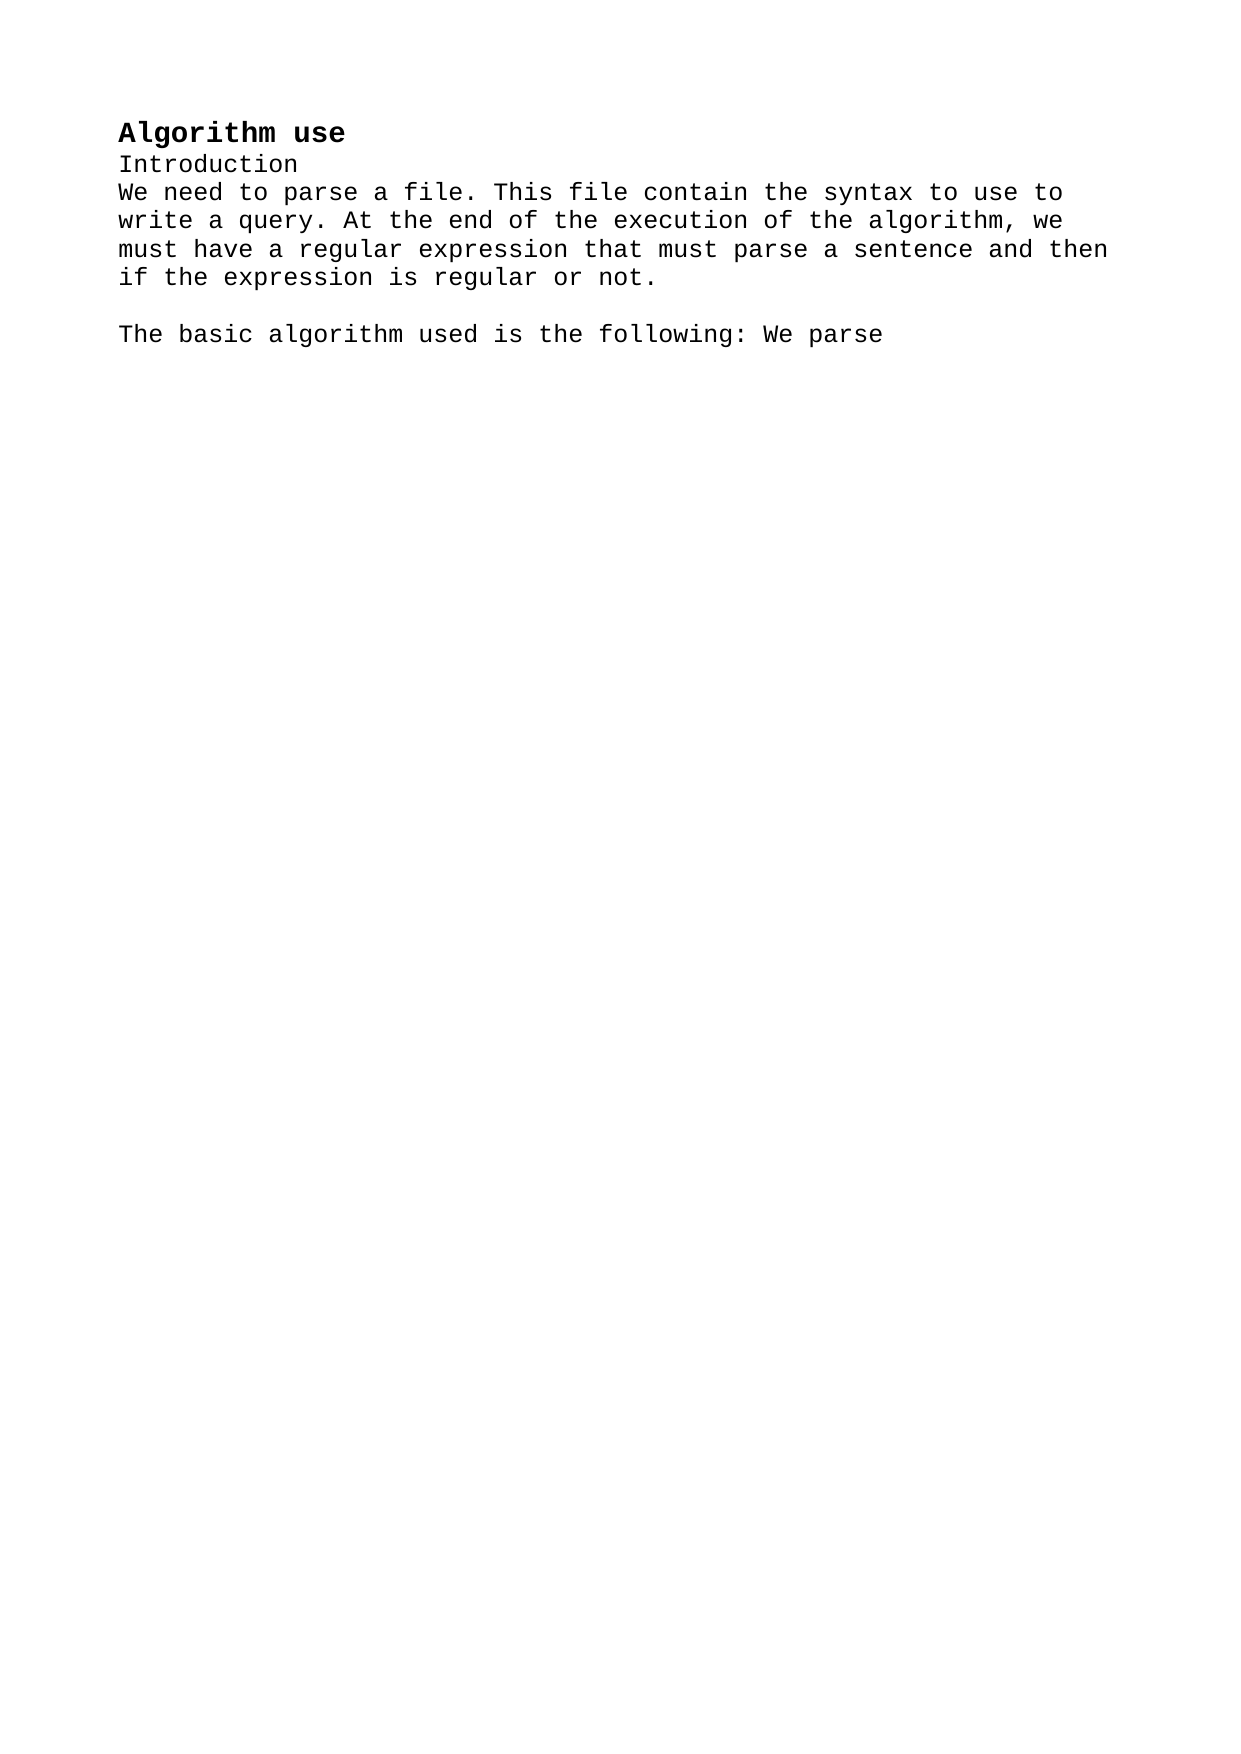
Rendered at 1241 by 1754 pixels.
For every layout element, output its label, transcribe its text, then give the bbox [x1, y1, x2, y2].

text Introduction [118, 151, 1122, 179]
text We need to parse a file. This file contain the syntax to use to write a query. At the end of the execution of the algorithm, we must have a regular expression that must parse a sentence and then if the expression is regular or not. [118, 179, 1122, 293]
text Algorithm use [118, 118, 1122, 151]
text The basic algorithm used is the following: We parse [118, 321, 1122, 349]
